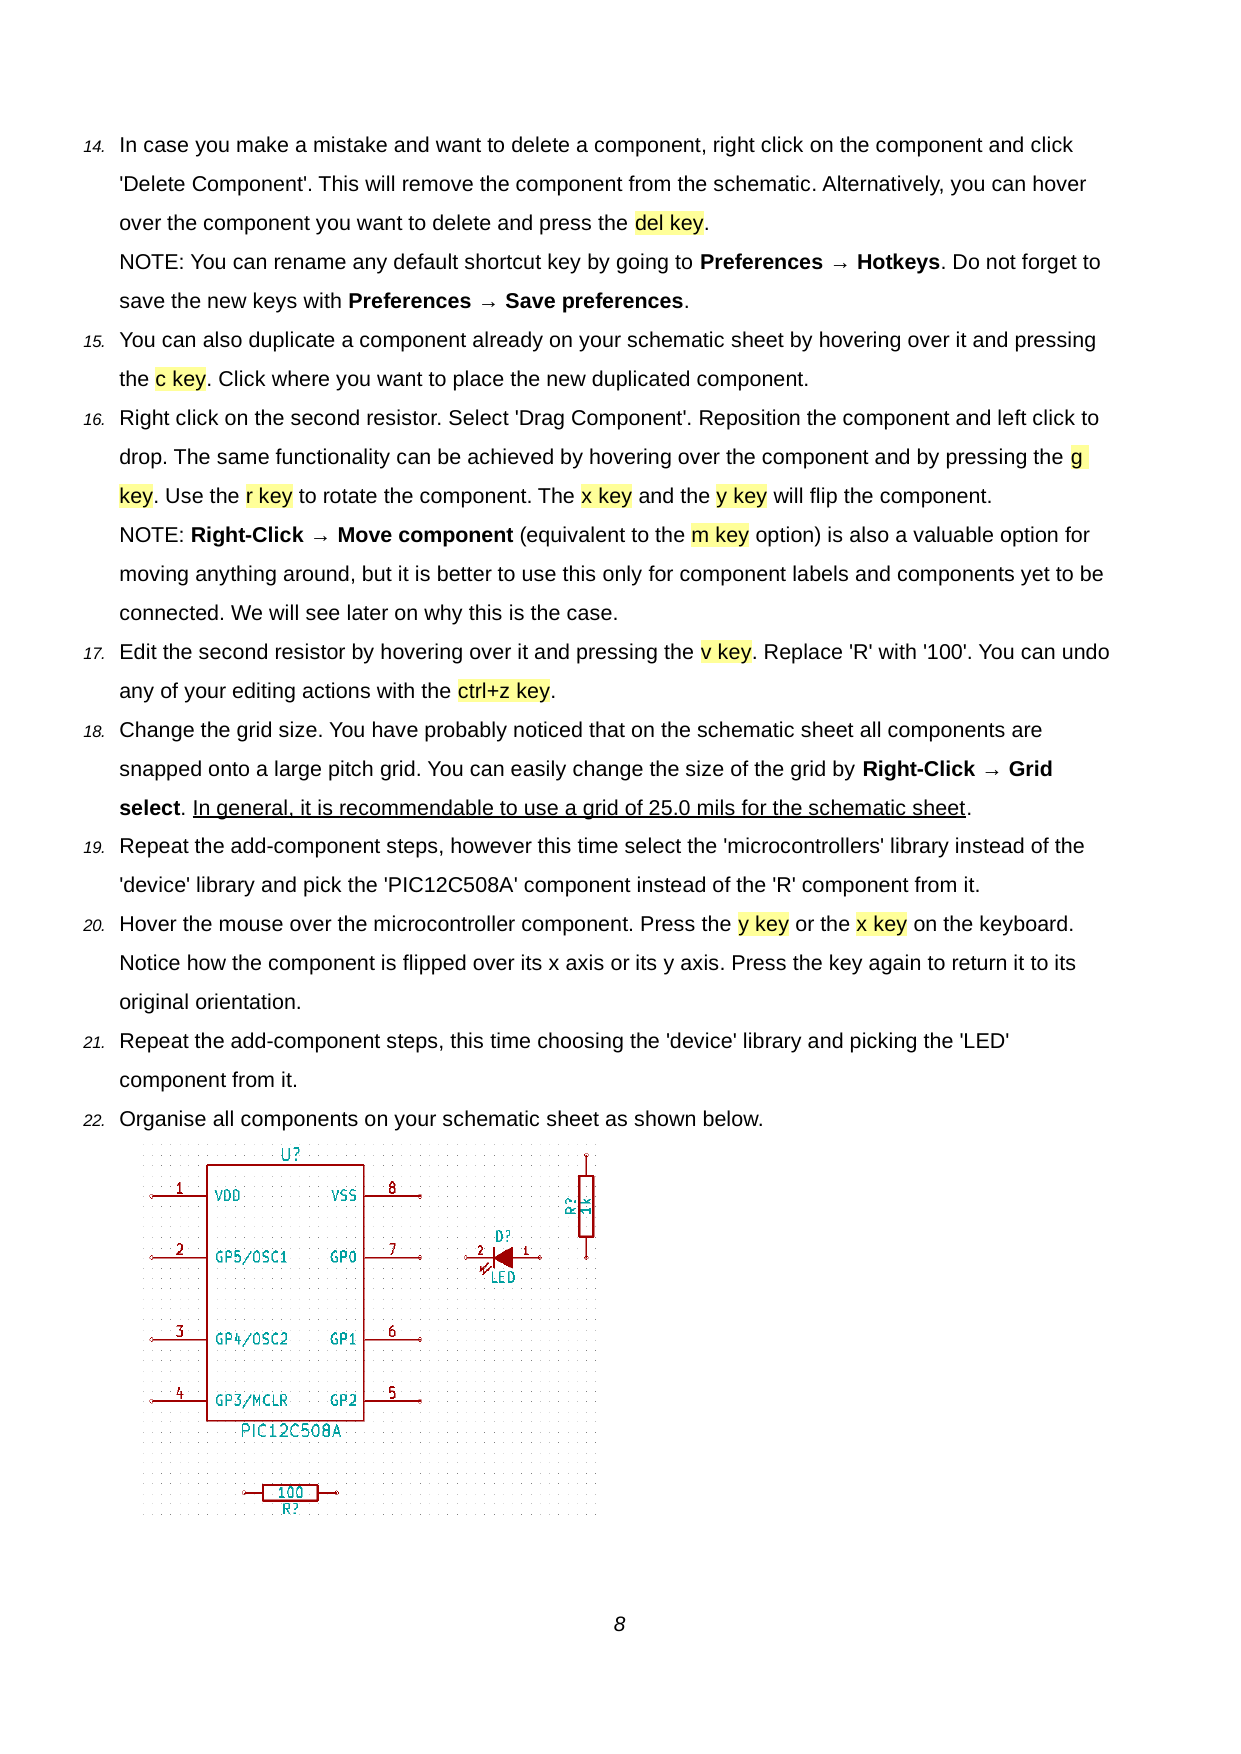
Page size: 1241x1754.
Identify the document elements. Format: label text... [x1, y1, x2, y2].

list Change the grid size. You have probably noticed that on the schematic sheet all components are snapped onto a large pitch grid. You can easily change the size of the grid by Right-Click → Grid select. In general, it is recommendable to use a grid of 25.0 mils for the schematic sheet. [119, 702, 1122, 819]
list Repeat the add-component steps, this time choosing the 'device' library and picking the 'LED' component from it. [119, 1014, 1122, 1092]
list Edit the second resistor by hovering over it and pressing the v key. Replace 'R' with '100'. You can undo any of your editing actions with the ctrl+z key. [119, 624, 1122, 702]
list Hover the mouse over the microcontroller component. Press the y key or the x key on the keyboard. Notice how the component is flipped over its x axis or its y axis. Press the key again to return it to its original orientation. [119, 897, 1122, 1014]
list Right click on the second resistor. Select 'Drag Component'. Reposition the component and left click to drop. The same functionality can be achieved by hovering over the component and by pressing the g key. Use the r key to rotate the component. The x key and the y key will flip the component. NOTE: Right-Click → Move component (equivalent to the m key option) is also a valuable option for moving anything around, but it is better to use this only for component labels and components yet to be connected. We will see later on why this is the case. [119, 391, 1122, 624]
list Repeat the add-component steps, however this time select the 'microcontrollers' library instead of the 'device' library and pick the 'PIC12C508A' component instead of the 'R' component from it. [119, 819, 1122, 897]
list Organise all components on your schematic sheet as shown below. [119, 1092, 1122, 1531]
picture [135, 1140, 603, 1522]
list In case you make a mistake and want to delete a component, right click on the component and click 'Delete Component'. This will remove the component from the schematic. Alternatively, you can hover over the component you want to delete and press the del key. NOTE: You can rename any default shortcut key by going to Preferences → Hotkeys. Do not forget to save the new keys with Preferences → Save preferences. [119, 118, 1122, 313]
list You can also duplicate a component already on your schematic sheet by hovering over it and pressing the c key. Click where you want to place the new duplicated component. [119, 313, 1122, 391]
